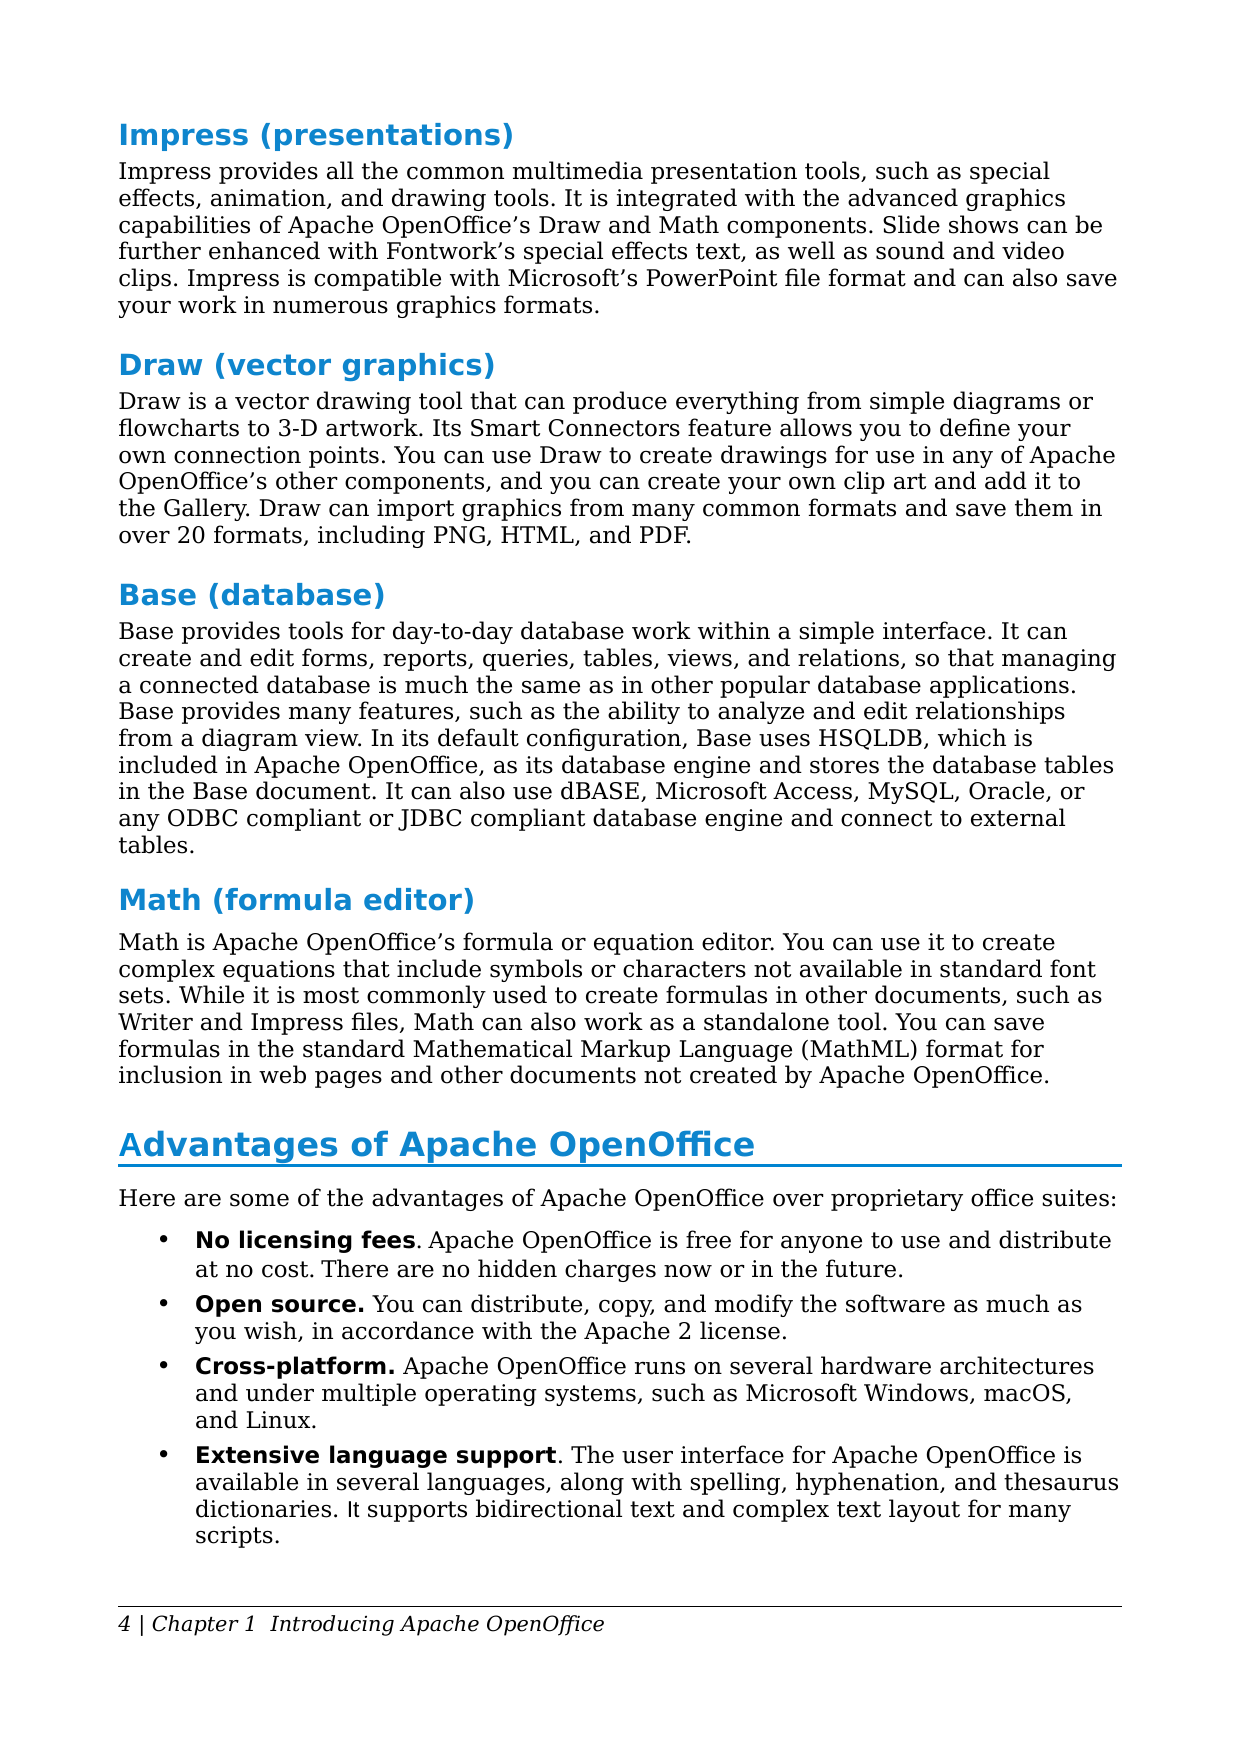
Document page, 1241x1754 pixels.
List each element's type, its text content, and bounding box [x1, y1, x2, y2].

text Math is Apache OpenOffice’s formula or equation editor. You can use it to create complex equations that include symbols or characters not available in standard font sets. While it is most commonly used to create formulas in other documents, such as Writer and Impress files, Math can also work as a standalone tool. You can save formulas in the standard Mathematical Markup Language (MathML) format for inclusion in web pages and other documents not created by Apache OpenOffice. [118, 929, 1122, 1089]
list Cross-platform. Apache OpenOffice runs on several hardware architectures and under multiple operating systems, such as Microsoft Windows, macOS, and Linux. [156, 1351, 1122, 1433]
subtitle Draw (vector graphics) [118, 348, 1122, 382]
subtitle Advantages of Apache OpenOffice [118, 1125, 1122, 1164]
text Base provides tools for day-to-day database work within a simple interface. It can create and edit forms, reports, queries, tables, views, and relations, so that managing a connected database is much the same as in other popular database applications. Base provides many features, such as the ability to analyze and edit relationships from a diagram view. In its default configuration, Base uses HSQLDB, which is included in Apache OpenOffice, as its database engine and stores the database tables in the Base document. It can also use dBASE, Microsoft Access, MySQL, Oracle, or any ODBC compliant or JDBC compliant database engine and connect to external tables. [118, 618, 1122, 858]
text Impress provides all the common multimedia presentation tools, such as special effects, animation, and drawing tools. It is integrated with the advanced graphics capabilities of Apache OpenOffice’s Draw and Math components. Slide shows can be further enhanced with Fontwork’s special effects text, as well as sound and video clips. Impress is compatible with Microsoft’s PowerPoint file format and can also save your work in numerous graphics formats. [118, 158, 1122, 318]
text Here are some of the advantages of Apache OpenOffice over proprietary office suites: [118, 1186, 1122, 1212]
list No licensing fees. Apache OpenOffice is free for anyone to use and distribute at no cost. There are no hidden charges now or in the future. [156, 1225, 1122, 1283]
list Extensive language support. The user interface for Apache OpenOffice is available in several languages, along with spelling, hyphenation, and thesaurus dictionaries. It supports bidirectional text and complex text layout for many scripts. [156, 1440, 1122, 1549]
subtitle Math (formula editor) [118, 883, 1122, 917]
text Draw is a vector drawing tool that can produce everything from simple diagrams or flowcharts to 3-D artwork. Its Smart Connectors feature allows you to define your own connection points. You can use Draw to create drawings for use in any of Apache OpenOffice’s other components, and you can create your own clip art and add it to the Gallery. Draw can import graphics from many common formats and save them in over 20 formats, including PNG, HTML, and PDF. [118, 388, 1122, 548]
subtitle Impress (presentations) [118, 118, 1122, 152]
subtitle Base (database) [118, 578, 1122, 612]
list Open source. You can distribute, copy, and modify the software as much as you wish, in accordance with the Apache 2 license. [156, 1289, 1122, 1345]
